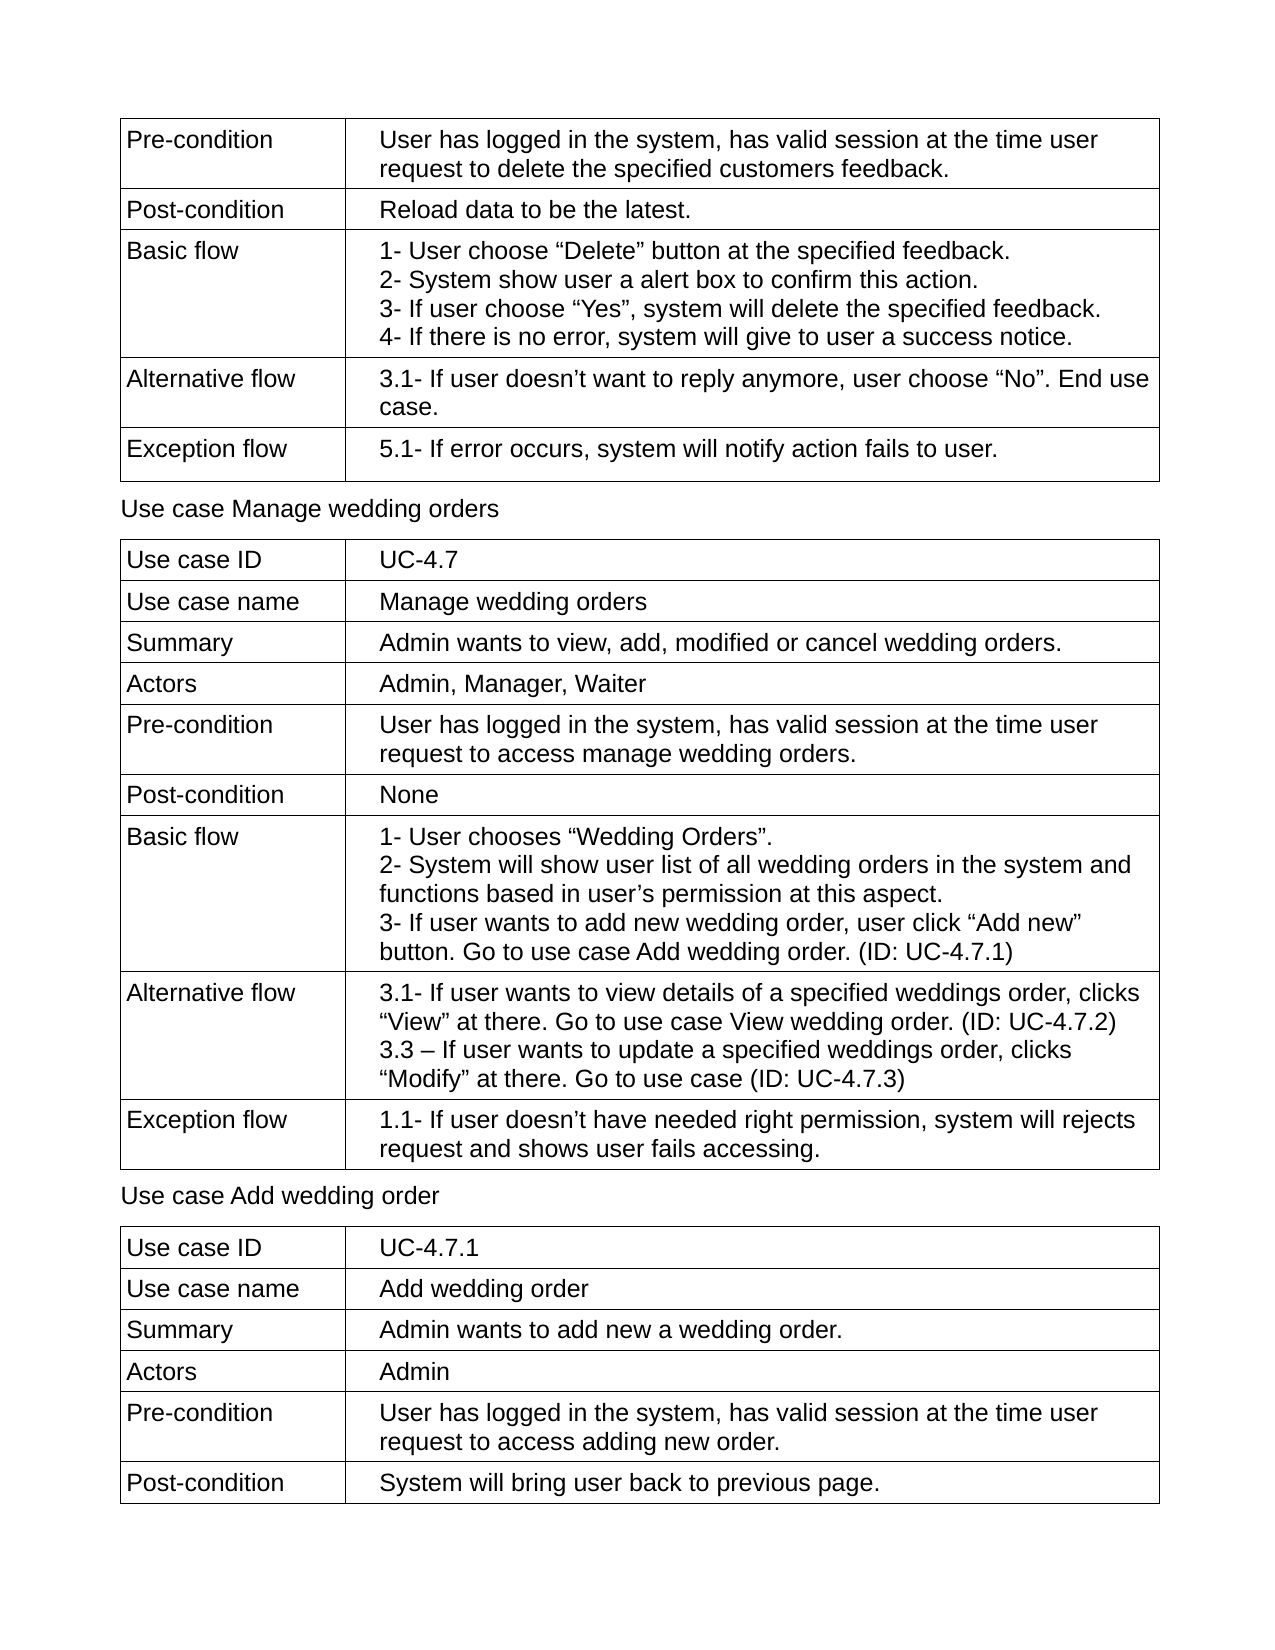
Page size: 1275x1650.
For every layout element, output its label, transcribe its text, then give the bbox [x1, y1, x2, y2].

table_header Use case ID [121, 540, 345, 580]
table_cell Reload data to be the latest. [346, 189, 1159, 229]
table_cell Basic flow [121, 816, 345, 971]
table_cell Post-condition [121, 775, 345, 815]
table_cell Admin [346, 1351, 1159, 1391]
table_cell 1.1- If user doesn’t have needed right permission, system will rejects request and shows user fails accessing. [346, 1100, 1159, 1168]
table_cell Post-condition [121, 1462, 345, 1502]
table_cell Admin wants to add new a wedding order. [346, 1310, 1159, 1350]
table_cell System will bring user back to previous page. [346, 1462, 1159, 1502]
table_cell 1- User chooses “Wedding Orders”. 2- System will show user list of all wedding orders in the system and functions based in user’s permission at this aspect. 3- If user wants to add new wedding order, user click “Add new” button. Go to use case Add wedding order. (ID: UC-4.7.1) [346, 816, 1159, 971]
table_cell Alternative flow [121, 358, 345, 427]
table_cell Manage wedding orders [346, 581, 1159, 621]
table_cell 1- User choose “Delete” button at the specified feedback. 2- System show user a alert box to confirm this action. 3- If user choose “Yes”, system will delete the specified feedback. 4- If there is no error, system will give to user a success notice. [346, 230, 1159, 357]
table_cell Pre-condition [121, 119, 345, 188]
table_header UC-4.7 [346, 540, 1159, 580]
table_cell 3.1- If user wants to view details of a specified weddings order, clicks “View” at there. Go to use case View wedding order. (ID: UC-4.7.2) 3.3 – If user wants to update a specified weddings order, clicks “Modify” at there. Go to use case (ID: UC-4.7.3) [346, 972, 1159, 1098]
table_header UC-4.7.1 [346, 1227, 1159, 1267]
table_cell Actors [121, 1351, 345, 1391]
table_cell Summary [121, 622, 345, 662]
table_cell 3.1- If user doesn’t want to reply anymore, user choose “No”. End use case. [346, 358, 1159, 427]
table_cell Pre-condition [121, 705, 345, 773]
table_cell User has logged in the system, has valid session at the time user request to access manage wedding orders. [346, 705, 1159, 773]
table_cell Exception flow [121, 428, 345, 481]
table_cell Summary [121, 1310, 345, 1350]
table_cell Admin, Manager, Waiter [346, 663, 1159, 703]
table_cell Use case name [121, 1269, 345, 1309]
table_cell User has logged in the system, has valid session at the time user request to access adding new order. [346, 1392, 1159, 1461]
text Use case Manage wedding orders [120, 493, 1158, 522]
table_cell Exception flow [121, 1100, 345, 1168]
table_cell 5.1- If error occurs, system will notify action fails to user. [346, 428, 1159, 481]
table_cell Actors [121, 663, 345, 703]
table_header Use case ID [121, 1227, 345, 1267]
table_cell None [346, 775, 1159, 815]
table_cell Post-condition [121, 189, 345, 229]
table_cell Basic flow [121, 230, 345, 357]
table_cell Add wedding order [346, 1269, 1159, 1309]
table_cell Use case name [121, 581, 345, 621]
text Use case Add wedding order [120, 1181, 1158, 1210]
table_cell Pre-condition [121, 1392, 345, 1461]
table_cell Admin wants to view, add, modified or cancel wedding orders. [346, 622, 1159, 662]
table_cell Alternative flow [121, 972, 345, 1098]
table_cell User has logged in the system, has valid session at the time user request to delete the specified customers feedback. [346, 119, 1159, 188]
